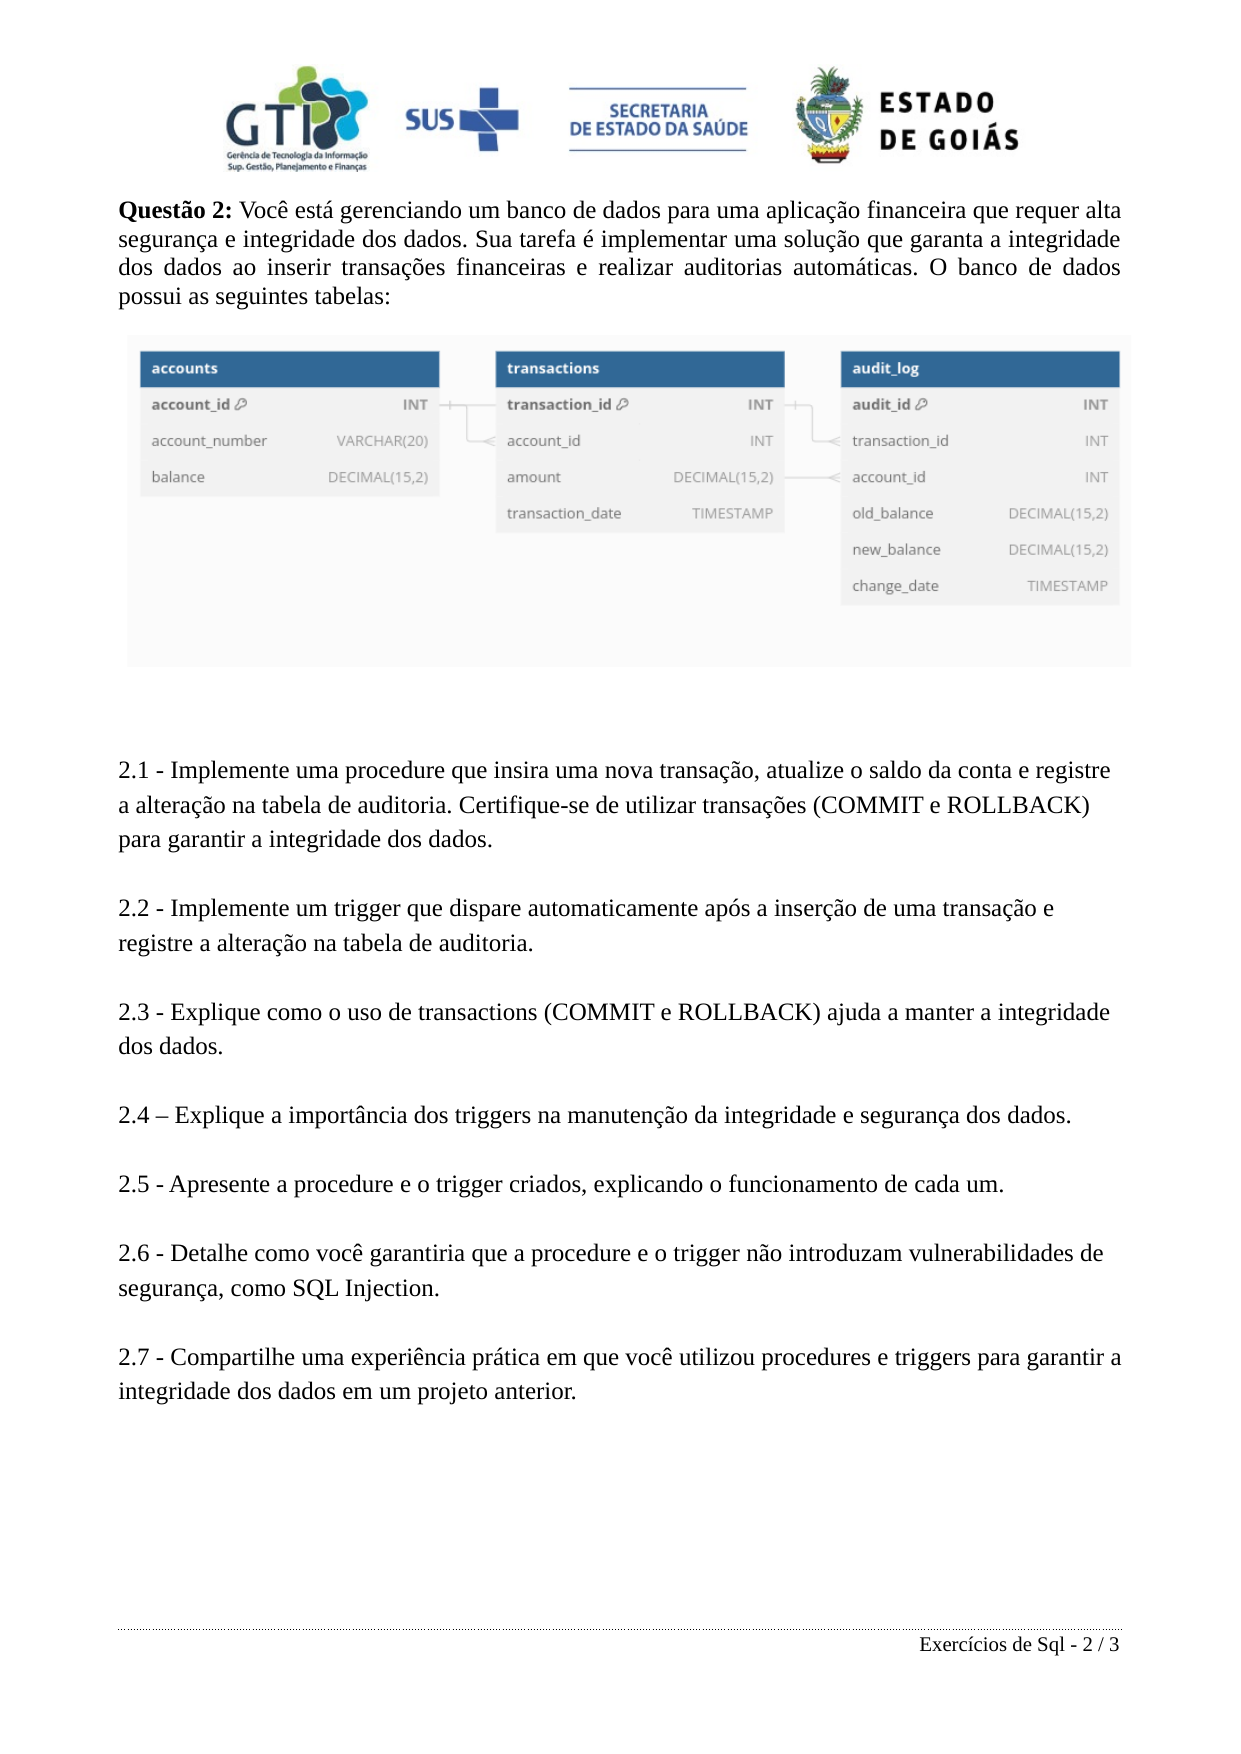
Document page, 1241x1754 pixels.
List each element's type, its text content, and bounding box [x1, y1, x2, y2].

text 2.1 - Implemente uma procedure que insira uma nova transação, atualize o saldo da conta e registre a alteração na tabela de auditoria. Certifique-se de utilizar transações (COMMIT e ROLLBACK) para garantir a integridade dos dados. [118, 755, 1122, 853]
text 2.3 - Explique como o uso de transactions (COMMIT e ROLLBACK) ajuda a manter a integridade dos dados. [118, 997, 1122, 1060]
picture [206, 64, 1034, 172]
text 2.6 - Detalhe como você garantiria que a procedure e o trigger não introduzam vulnerabilidades de segurança, como SQL Injection. [118, 1238, 1122, 1301]
picture [127, 335, 1132, 667]
text 2.2 - Implemente um trigger que dispare automaticamente após a inserção de uma transação e registre a alteração na tabela de auditoria. [118, 893, 1122, 957]
text Questão 2: Você está gerenciando um banco de dados para uma aplicação financeira que requer alta segurança e integridade dos dados. Sua tarefa é implementar uma solução que garanta a integridade dos dados ao inserir transações financeiras e realizar auditorias automáticas. O banco de dados possui as seguintes tabelas: [118, 195, 1122, 310]
text 2.5 - Apresente a procedure e o trigger criados, explicando o funcionamento de cada um. [118, 1169, 1122, 1198]
text 2.4 – Explique a importância dos triggers na manutenção da integridade e segurança dos dados. [118, 1100, 1122, 1129]
text 2.7 - Compartilhe uma experiência prática em que você utilizou procedures e triggers para garantir a integridade dos dados em um projeto anterior. [118, 1342, 1122, 1405]
